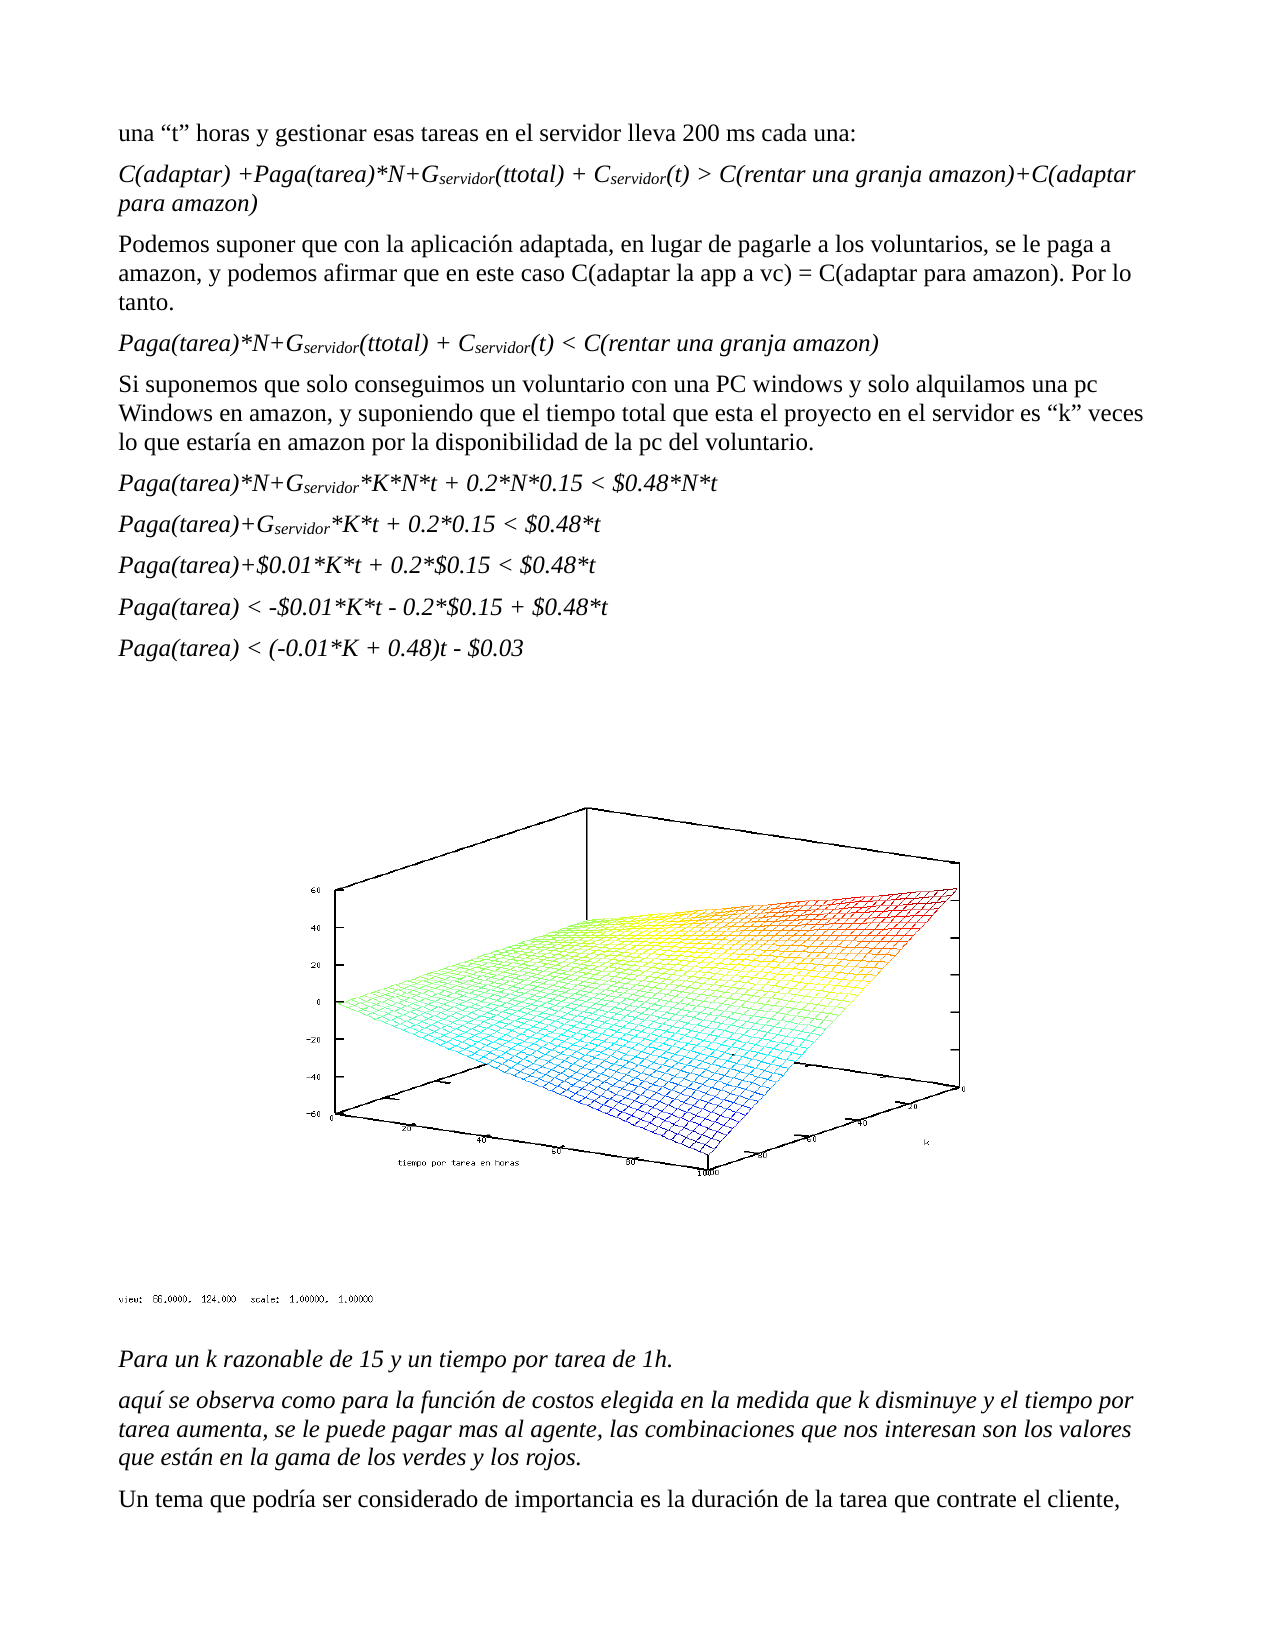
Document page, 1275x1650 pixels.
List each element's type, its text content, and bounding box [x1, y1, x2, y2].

text Paga(tarea) < (-0.01*K + 0.48)t - $0.03 [118, 633, 1157, 662]
text Paga(tarea) < -$0.01*K*t - 0.2*$0.15 + $0.48*t [118, 592, 1157, 621]
picture [118, 715, 1157, 1303]
text aquí se observa como para la función de costos elegida en la medida que k disminuye y el tiempo por tarea aumenta, se le puede pagar mas al agente, las combinaciones que nos interesan son los valores que están en la gama de los verdes y los rojos. [118, 1385, 1157, 1471]
text C(adaptar) +Paga(tarea)*N+Gservidor(ttotal) + Cservidor(t) > C(rentar una granja amazon)+C(adaptar para amazon) [118, 159, 1157, 217]
text Paga(tarea)*N+Gservidor*K*N*t + 0.2*N*0.15 < $0.48*N*t [118, 468, 1157, 497]
text una “t” horas y gestionar esas tareas en el servidor lleva 200 ms cada una: [118, 118, 1157, 147]
text Para un k razonable de 15 y un tiempo por tarea de 1h. [118, 1344, 1157, 1372]
text Paga(tarea)+$0.01*K*t + 0.2*$0.15 < $0.48*t [118, 551, 1157, 579]
text Un tema que podría ser considerado de importancia es la duración de la tarea que contrate el cliente, [118, 1484, 1157, 1512]
text Paga(tarea)+Gservidor*K*t + 0.2*0.15 < $0.48*t [118, 509, 1157, 538]
text Si suponemos que solo conseguimos un voluntario con una PC windows y solo alquilamos una pc Windows en amazon, y suponiendo que el tiempo total que esta el proyecto en el servidor es “k” veces lo que estaría en amazon por la disponibilidad de la pc del voluntario. [118, 369, 1157, 456]
text Paga(tarea)*N+Gservidor(ttotal) + Cservidor(t) < C(rentar una granja amazon) [118, 328, 1157, 357]
text Podemos suponer que con la aplicación adaptada, en lugar de pagarle a los voluntarios, se le paga a amazon, y podemos afirmar que en este caso C(adaptar la app a vc) = C(adaptar para amazon). Por lo tanto. [118, 229, 1157, 316]
